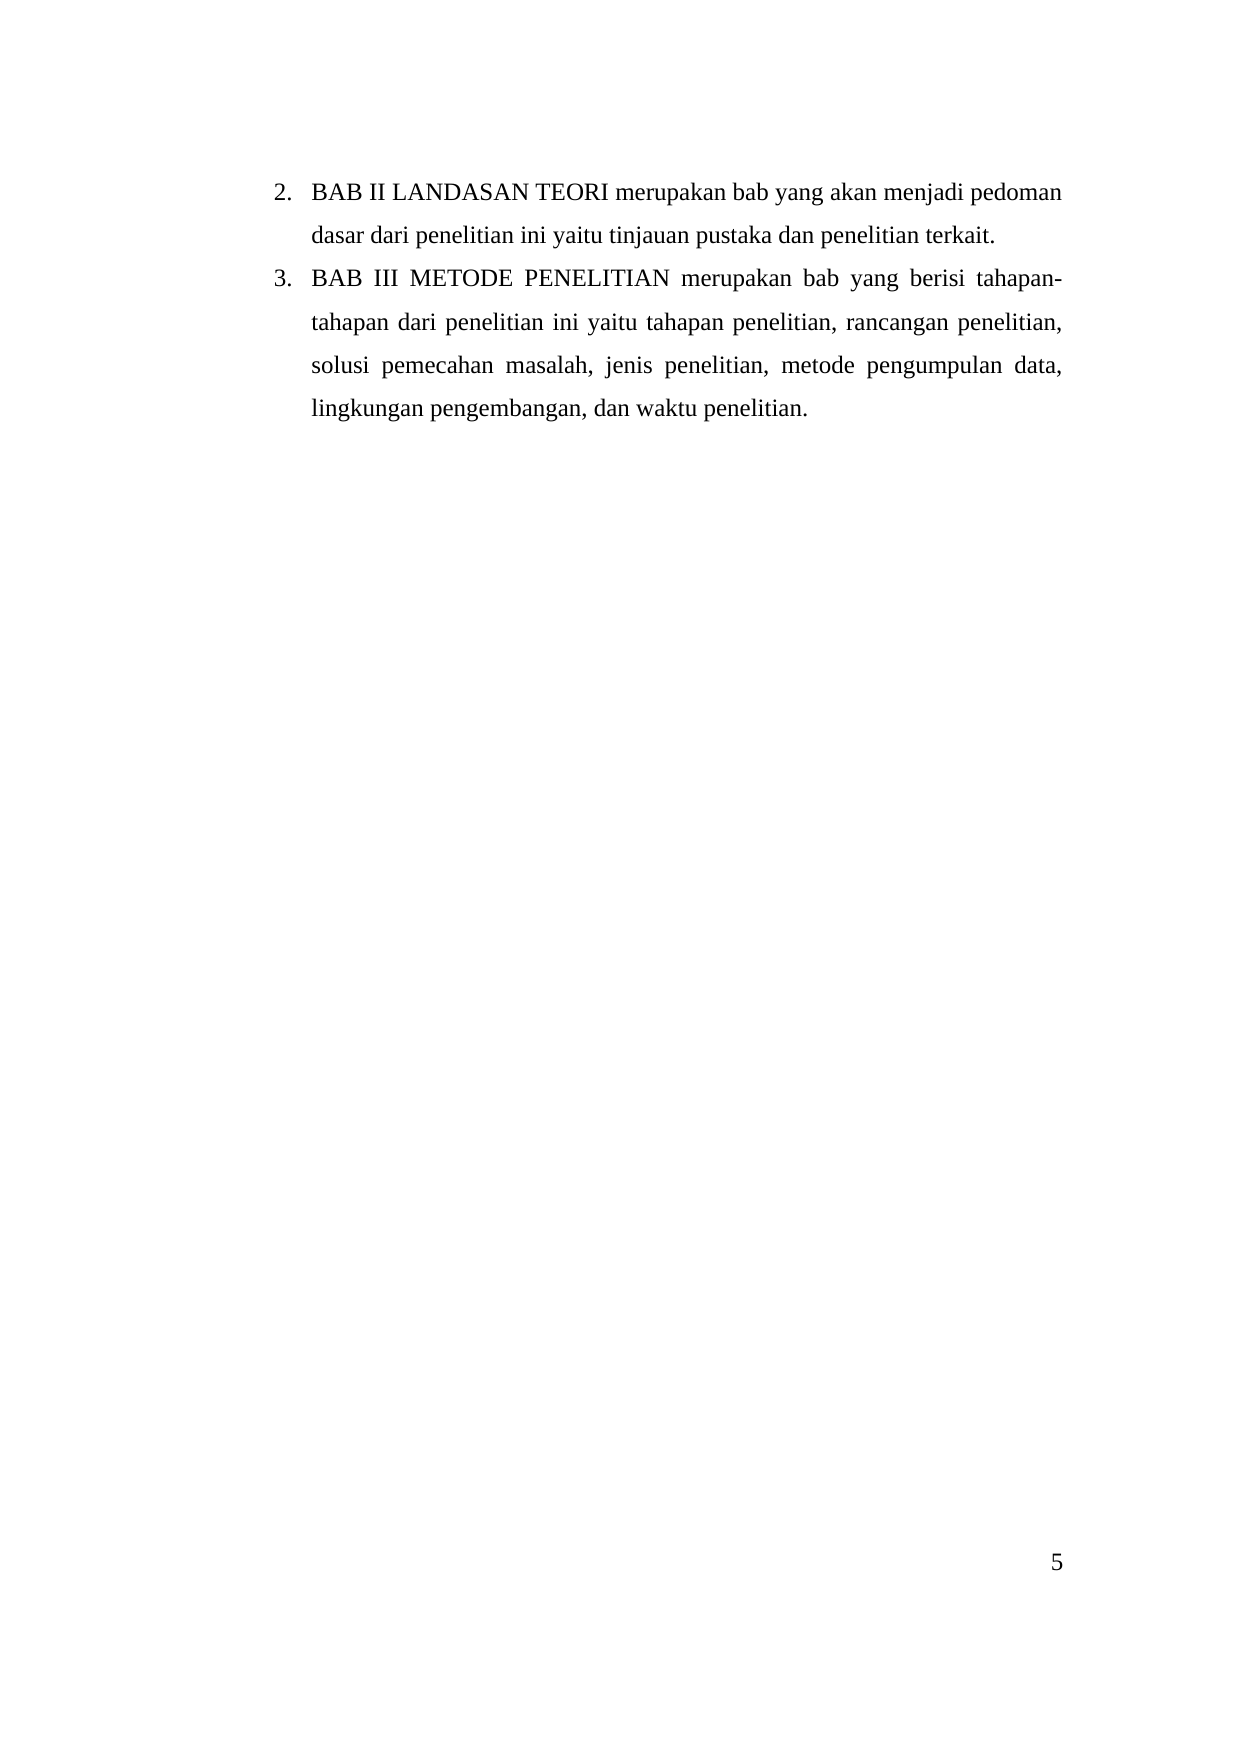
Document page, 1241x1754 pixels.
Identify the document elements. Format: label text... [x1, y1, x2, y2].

list BAB III METODE PENELITIAN merupakan bab yang berisi tahapan-tahapan dari penelitian ini yaitu tahapan penelitian, rancangan penelitian, solusi pemecahan masalah, jenis penelitian, metode pengumpulan data, lingkungan pengembangan, dan waktu penelitian. [274, 263, 1063, 422]
list BAB II LANDASAN TEORI merupakan bab yang akan menjadi pedoman dasar dari penelitian ini yaitu tinjauan pustaka dan penelitian terkait. [274, 177, 1063, 249]
